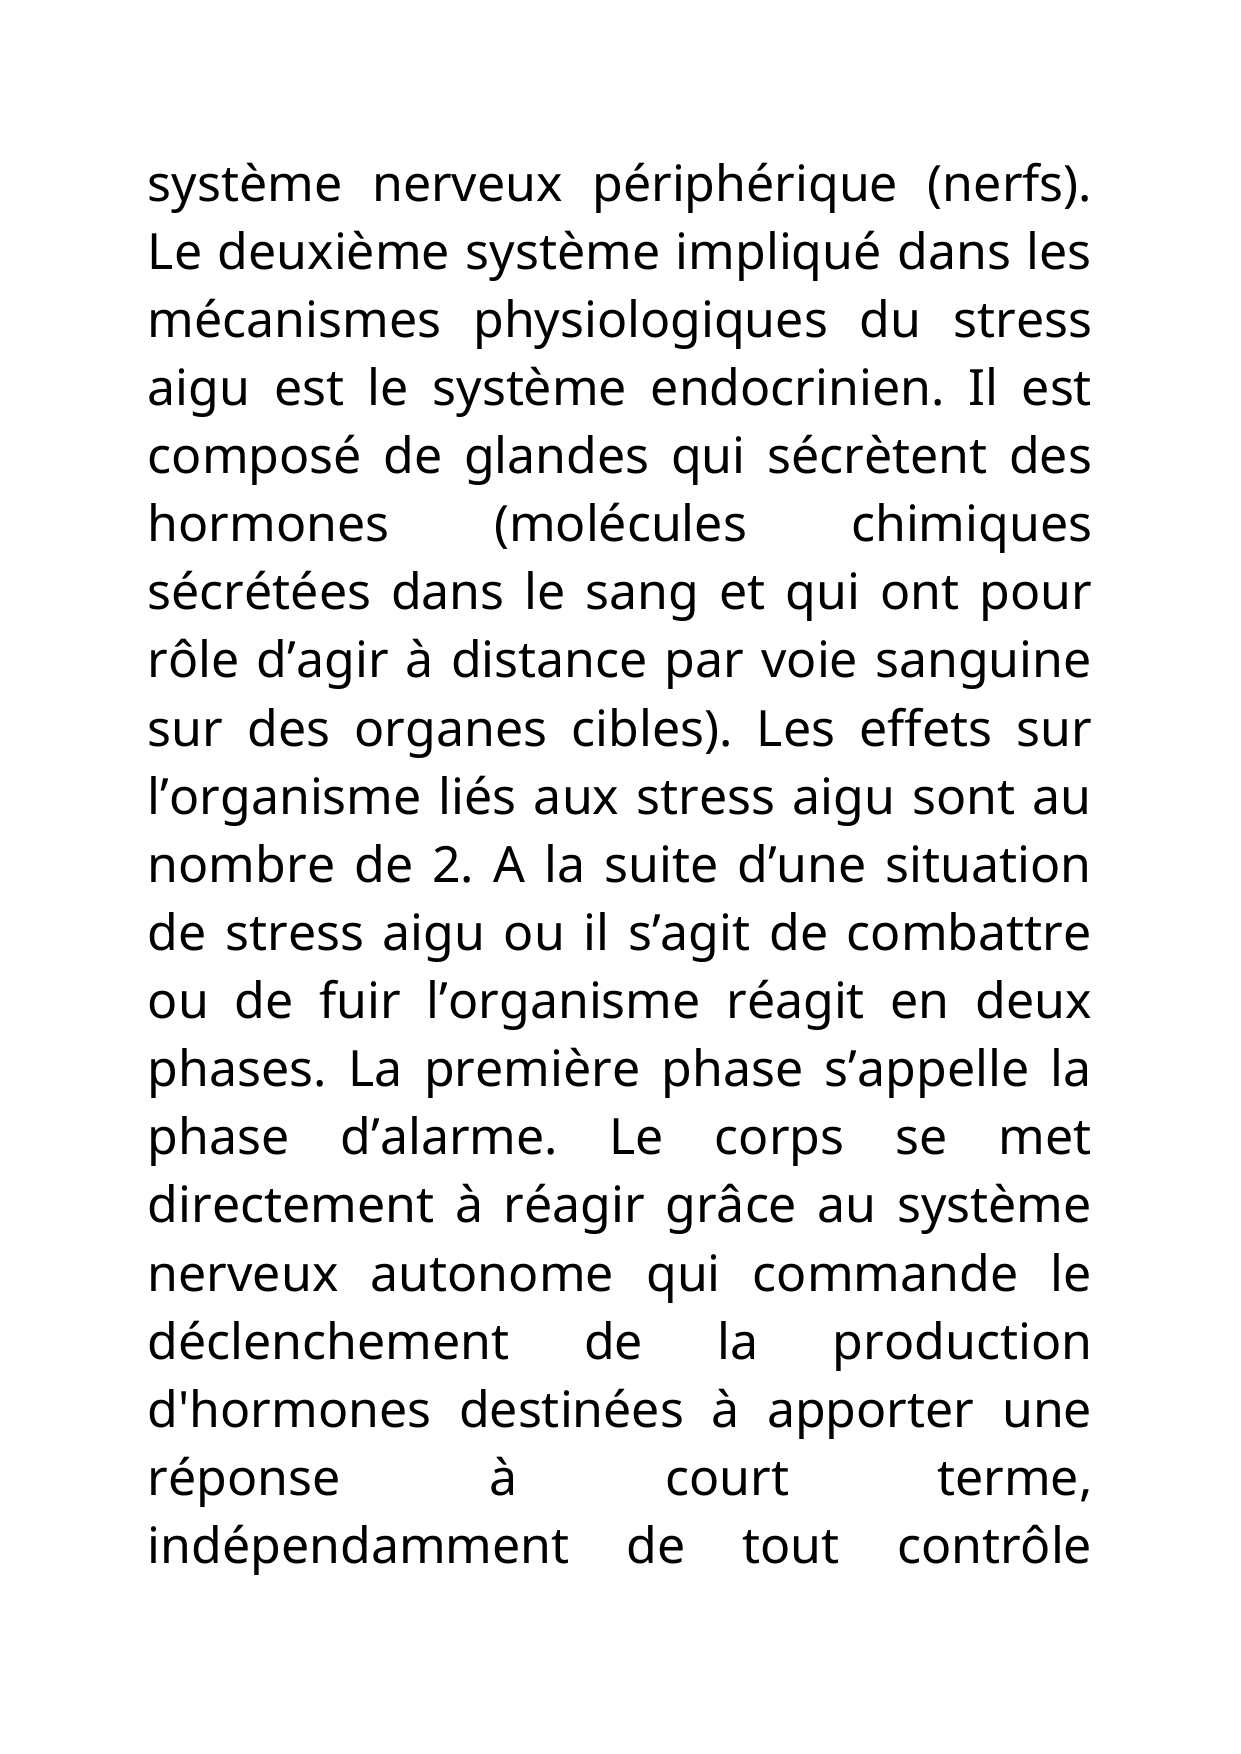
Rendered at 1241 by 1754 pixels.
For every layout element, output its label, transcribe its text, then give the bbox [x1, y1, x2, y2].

text système nerveux périphérique (nerfs). Le deuxième système impliqué dans les mécanismes physiologiques du stress aigu est le système endocrinien. Il est composé de glandes qui sécrètent des hormones (molécules chimiques sécrétées dans le sang et qui ont pour rôle d’agir à distance par voie sanguine sur des organes cibles). Les effets sur l’organisme liés aux stress aigu sont au nombre de 2. A la suite d’une situation de stress aigu ou il s’agit de combattre ou de fuir l’organisme réagit en deux phases. La première phase s’appelle la phase d’alarme. Le corps se met directement à réagir grâce au système nerveux autonome qui commande le déclenchement de la production d'hormones destinées à apporter une réponse à court terme, indépendamment de tout contrôle [148, 148, 1093, 1578]
